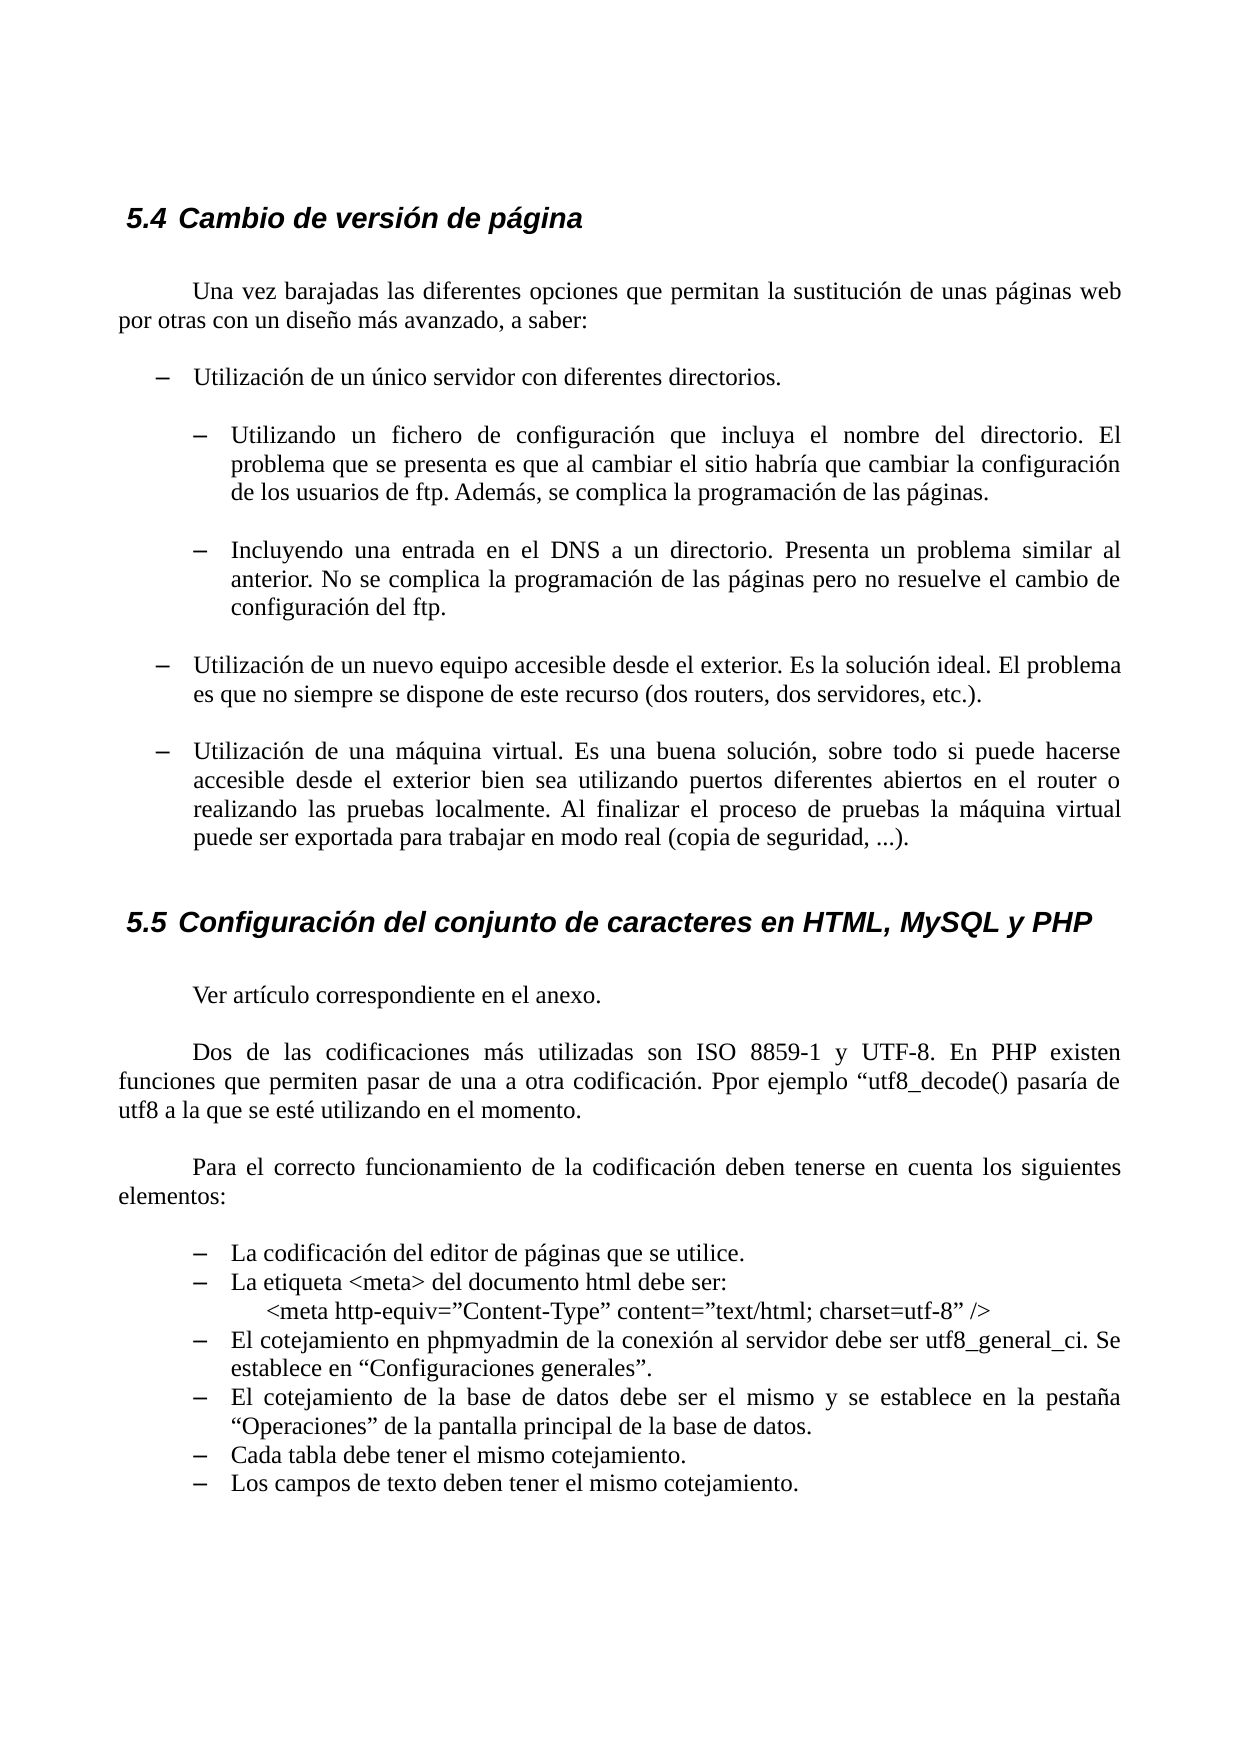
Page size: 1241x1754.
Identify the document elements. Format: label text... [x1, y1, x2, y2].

text Para el correcto funcionamiento de la codificación deben tenerse en cuenta los siguientes elementos: [118, 1152, 1122, 1210]
list El cotejamiento en phpmyadmin de la conexión al servidor debe ser utf8_general_ci. Se establece en “Configuraciones generales”. [193, 1325, 1122, 1382]
text Ver artículo correspondiente en el anexo. [118, 980, 1122, 1008]
list Cada tabla debe tener el mismo cotejamiento. [193, 1440, 1122, 1468]
list La codificación del editor de páginas que se utilice. [193, 1238, 1122, 1267]
list Utilización de un nuevo equipo accesible desde el exterior. Es la solución ideal. El problema es que no siempre se dispone de este recurso (dos routers, dos servidores, etc.). [156, 650, 1122, 707]
subtitle Configuración del conjunto de caracteres en HTML, MySQL y PHP [118, 905, 1122, 938]
list Incluyendo una entrada en el DNS a un directorio. Presenta un problema similar al anterior. No se complica la programación de las páginas pero no resuelve el cambio de configuración del ftp. [193, 535, 1122, 621]
list Utilización de un único servidor con diferentes directorios. [156, 362, 1122, 391]
list Utilizando un fichero de configuración que incluya el nombre del directorio. El problema que se presenta es que al cambiar el sitio habría que cambiar la configuración de los usuarios de ftp. Además, se complica la programación de las páginas. [193, 420, 1122, 506]
list El cotejamiento de la base de datos debe ser el mismo y se establece en la pestaña “Operaciones” de la pantalla principal de la base de datos. [193, 1382, 1122, 1440]
subtitle Cambio de versión de página [118, 201, 1122, 235]
text <meta http-equiv=”Content-Type” content=”text/html; charset=utf-8” /> [118, 1296, 1122, 1325]
list Utilización de una máquina virtual. Es una buena solución, sobre todo si puede hacerse accesible desde el exterior bien sea utilizando puertos diferentes abiertos en el router o realizando las pruebas localmente. Al finalizar el proceso de pruebas la máquina virtual puede ser exportada para trabajar en modo real (copia de seguridad, ...). [156, 736, 1122, 851]
list La etiqueta <meta> del documento html debe ser: [193, 1267, 1122, 1296]
list Los campos de texto deben tener el mismo cotejamiento. [193, 1468, 1122, 1497]
text Una vez barajadas las diferentes opciones que permitan la sustitución de unas páginas web por otras con un diseño más avanzado, a saber: [118, 276, 1122, 334]
text Dos de las codificaciones más utilizadas son ISO 8859-1 y UTF-8. En PHP existen funciones que permiten pasar de una a otra codificación. Ppor ejemplo “utf8_decode() pasaría de utf8 a la que se esté utilizando en el momento. [118, 1037, 1122, 1123]
